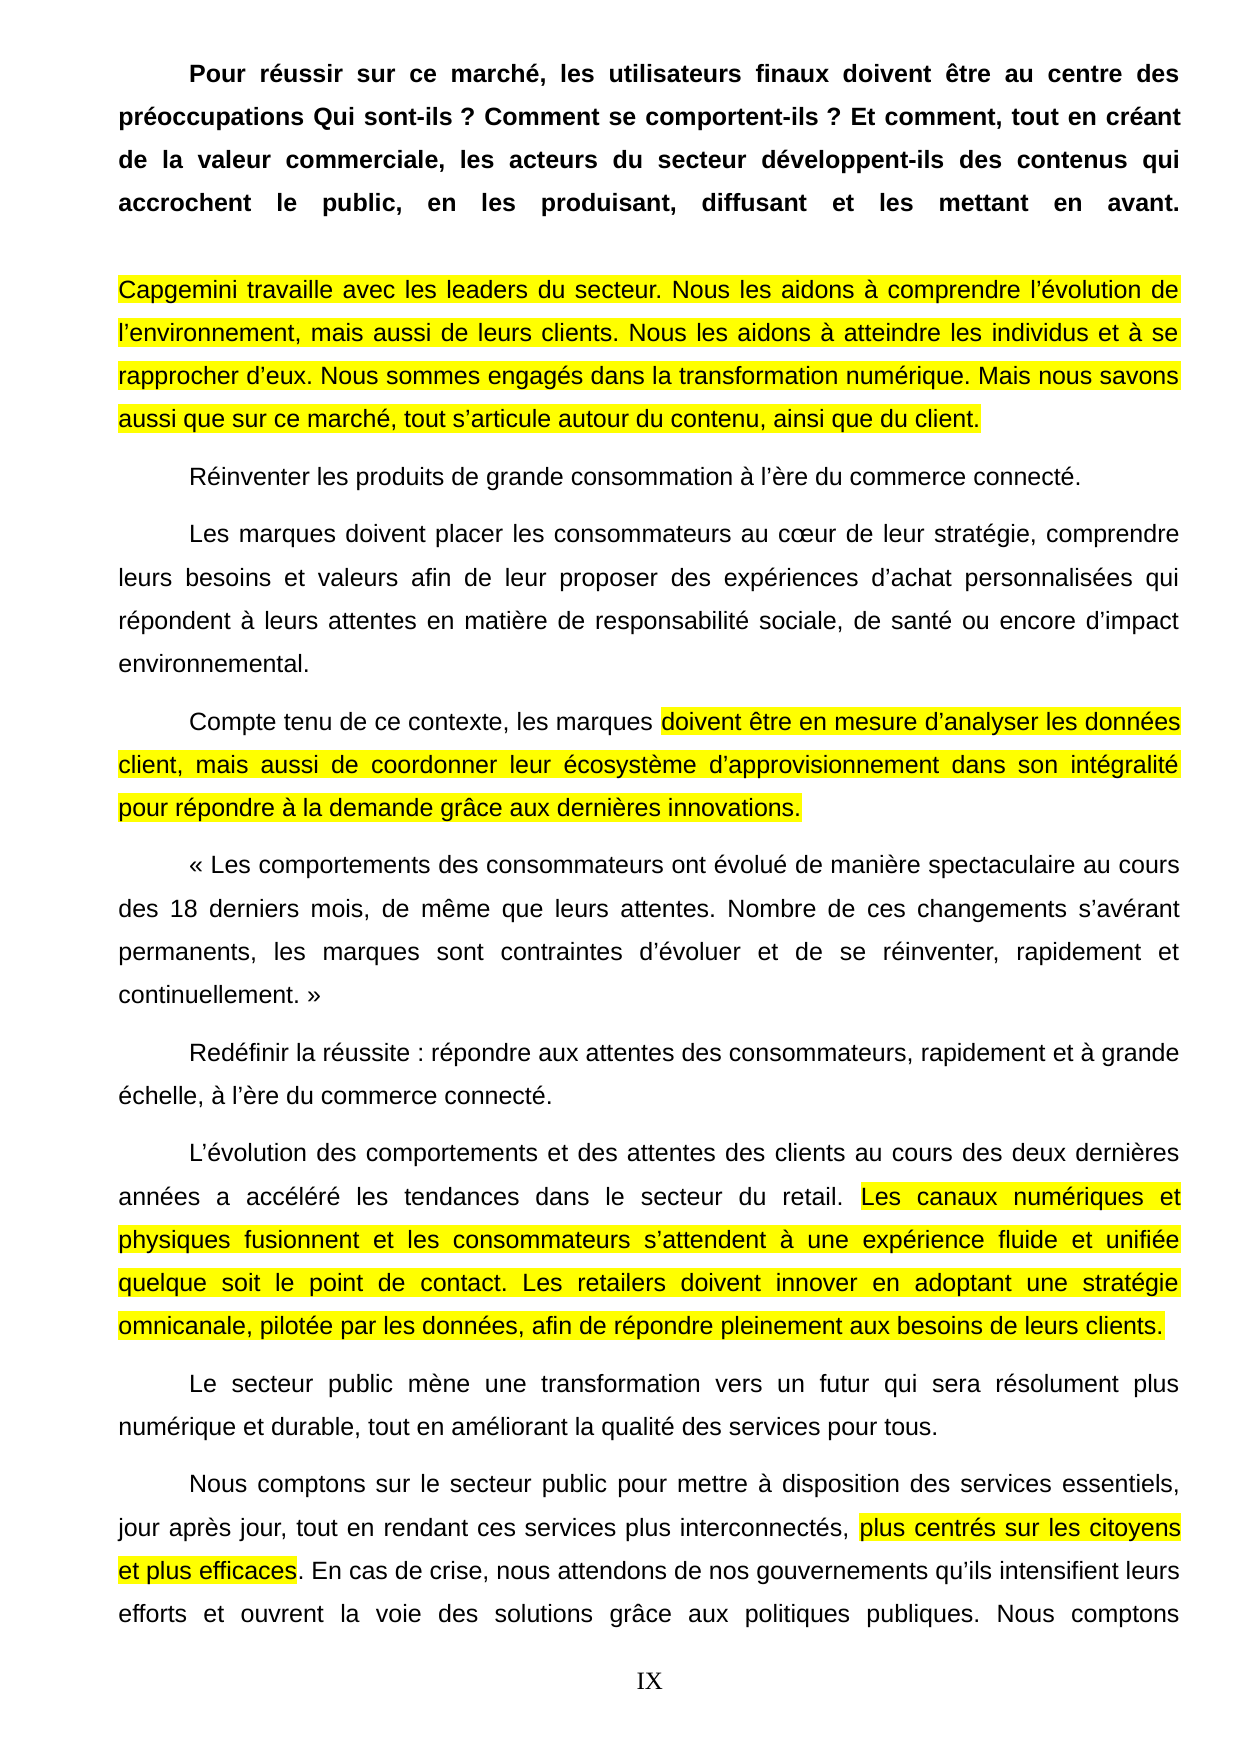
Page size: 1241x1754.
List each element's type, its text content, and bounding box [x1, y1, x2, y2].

text L’évolution des comportements et des attentes des clients au cours des deux dernières années a accéléré les tendances dans le secteur du retail. Les canaux numériques et physiques fusionnent et les consommateurs s’attendent à une expérience fluide et unifiée quelque soit le point de contact. Les retailers doivent innover en adoptant une stratégie omnicanale, pilotée par les données, afin de répondre pleinement aux besoins de leurs clients. [118, 1138, 1181, 1340]
text « Les comportements des consommateurs ont évolué de manière spectaculaire au cours des 18 derniers mois, de même que leurs attentes. Nombre de ces changements s’avérant permanents, les marques sont contraintes d’évoluer et de se réinventer, rapidement et continuellement. » [118, 851, 1181, 1009]
text Compte tenu de ce contexte, les marques doivent être en mesure d’analyser les données client, mais aussi de coordonner leur écosystème d’approvisionnement dans son intégralité pour répondre à la demande grâce aux dernières innovations. [118, 707, 1181, 822]
text Nous comptons sur le secteur public pour mettre à disposition des services essentiels, jour après jour, tout en rendant ces services plus interconnectés, plus centrés sur les citoyens et plus efficaces. En cas de crise, nous attendons de nos gouvernements qu’ils intensifient leurs efforts et ouvrent la voie des solutions grâce aux politiques publiques. Nous comptons [118, 1469, 1181, 1628]
text Le secteur public mène une transformation vers un futur qui sera résolument plus numérique et durable, tout en améliorant la qualité des services pour tous. [118, 1369, 1181, 1441]
text Réinventer les produits de grande consommation à l’ère du commerce connecté. [118, 462, 1181, 491]
text Les marques doivent placer les consommateurs au cœur de leur stratégie, comprendre leurs besoins et valeurs afin de leur proposer des expériences d’achat personnalisées qui répondent à leurs attentes en matière de responsabilité sociale, de santé ou encore d’impact environnemental. [118, 519, 1181, 678]
text Pour réussir sur ce marché, les utilisateurs finaux doivent être au centre des préoccupations Qui sont-ils ? Comment se comportent-ils ? Et comment, tout en créant de la valeur commerciale, les acteurs du secteur développent-ils des contenus qui accrochent le public, en les produisant, diffusant et les mettant en avant. Capgemini travaille avec les leaders du secteur. Nous les aidons à comprendre l’évolution de l’environnement, mais aussi de leurs clients. Nous les aidons à atteindre les individus et à se rapprocher d’eux. Nous sommes engagés dans la transformation numérique. Mais nous savons aussi que sur ce marché, tout s’articule autour du contenu, ainsi que du client. [118, 59, 1181, 433]
text Redéfinir la réussite : répondre aux attentes des consommateurs, rapidement et à grande échelle, à l’ère du commerce connecté. [118, 1038, 1181, 1109]
